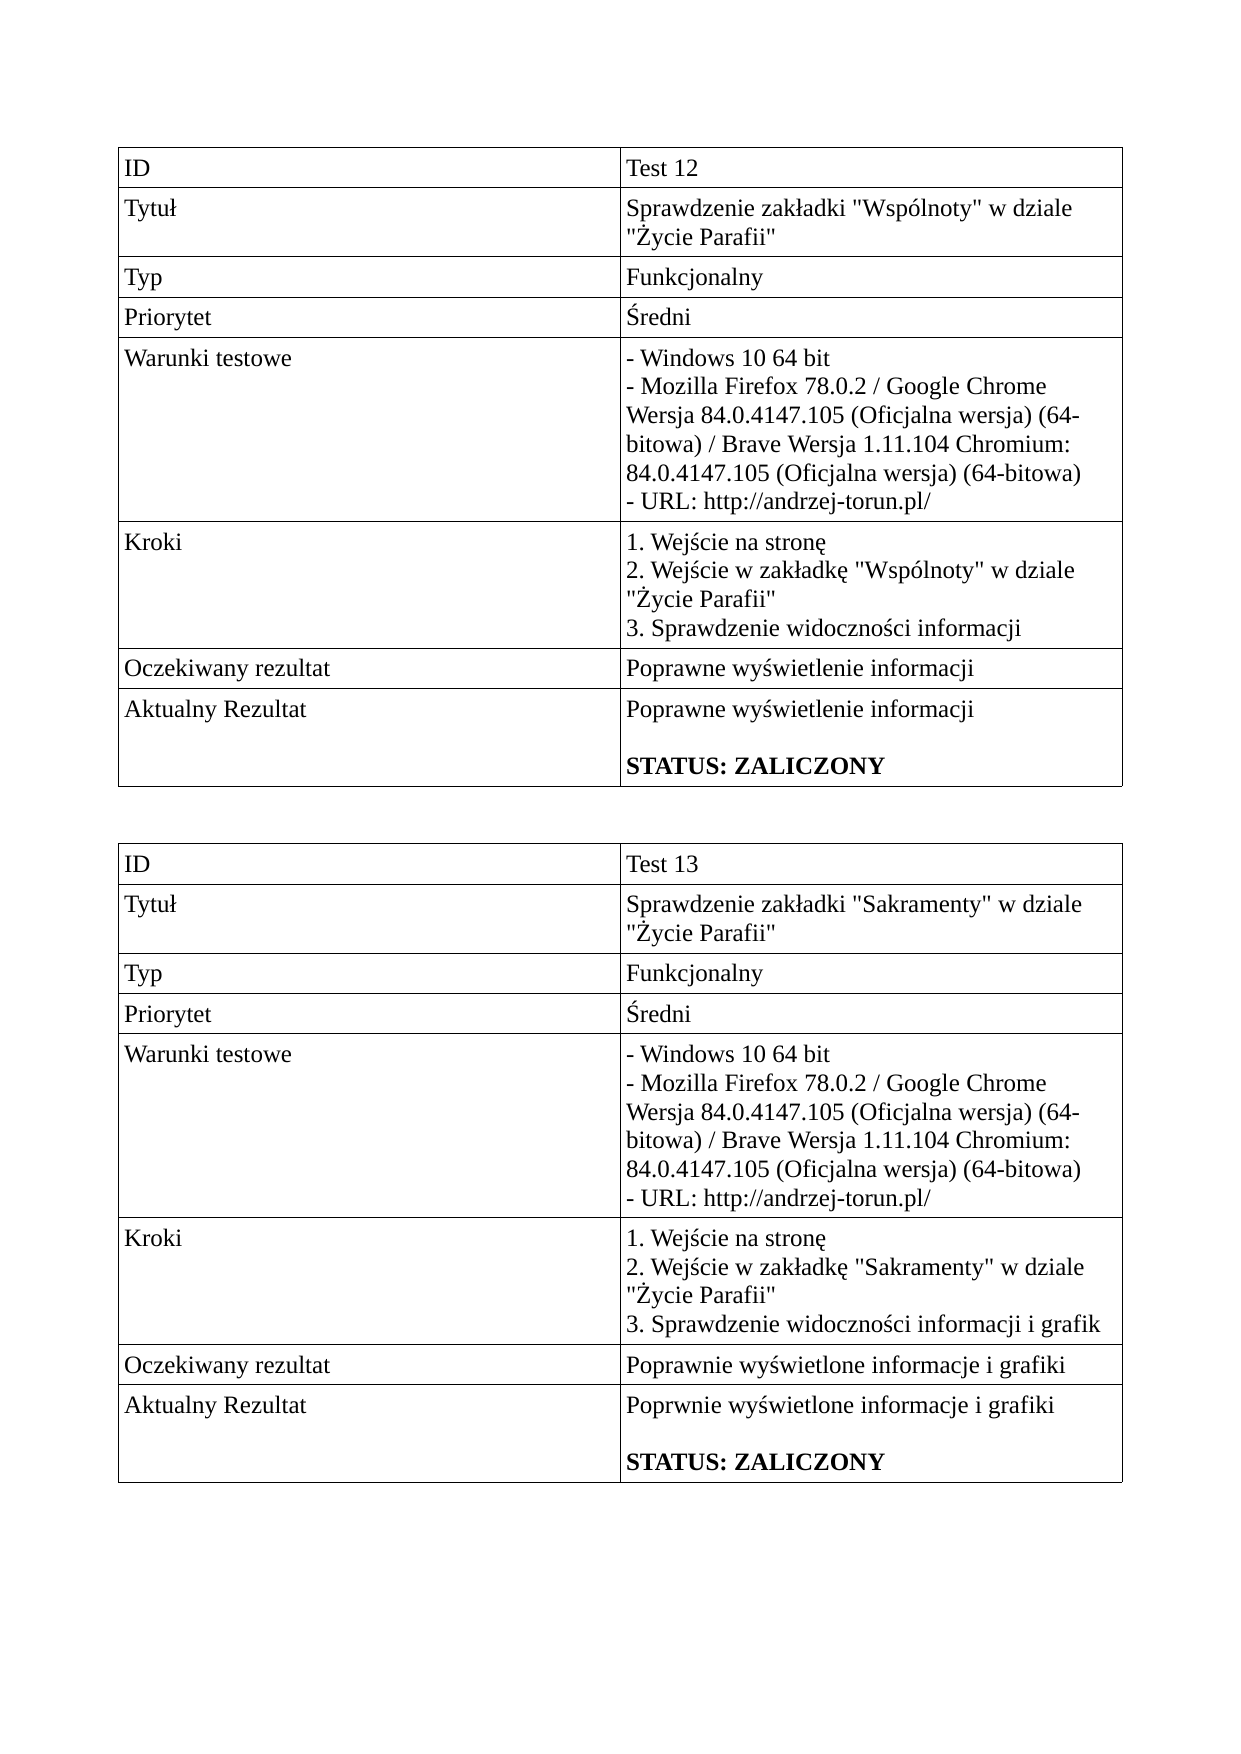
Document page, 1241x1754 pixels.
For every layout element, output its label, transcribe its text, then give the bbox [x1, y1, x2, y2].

table_cell Aktualny Rezultat [119, 689, 620, 786]
table_header Test 12 [621, 148, 1122, 187]
table_cell Funkcjonalny [621, 954, 1122, 993]
table_cell Poprawnie wyświetlone informacje i grafiki [621, 1345, 1122, 1384]
table_cell Priorytet [119, 298, 620, 337]
table_cell Funkcjonalny [621, 257, 1122, 297]
table_cell Sprawdzenie zakładki "Wspólnoty" w dziale "Życie Parafii" [621, 188, 1122, 256]
table_cell Typ [119, 257, 620, 297]
table_cell Warunki testowe [119, 1034, 620, 1217]
table_cell Tytuł [119, 188, 620, 256]
table_cell Poprawne wyświetlenie informacji STATUS: ZALICZONY [621, 689, 1122, 786]
table_cell Kroki [119, 522, 620, 647]
table_cell Priorytet [119, 994, 620, 1033]
table_cell - Windows 10 64 bit - Mozilla Firefox 78.0.2 / Google Chrome Wersja 84.0.4147.105 (Oficjalna wersja) (64-bitowa) / Brave Wersja 1.11.104 Chromium: 84.0.4147.105 (Oficjalna wersja) (64-bitowa) - URL: http://andrzej-torun.pl/ [621, 338, 1122, 521]
table_cell Aktualny Rezultat [119, 1385, 620, 1482]
table_cell Warunki testowe [119, 338, 620, 521]
table_cell Kroki [119, 1218, 620, 1344]
table_cell Tytuł [119, 885, 620, 953]
table_cell Średni [621, 298, 1122, 337]
table_cell - Windows 10 64 bit - Mozilla Firefox 78.0.2 / Google Chrome Wersja 84.0.4147.105 (Oficjalna wersja) (64-bitowa) / Brave Wersja 1.11.104 Chromium: 84.0.4147.105 (Oficjalna wersja) (64-bitowa) - URL: http://andrzej-torun.pl/ [621, 1034, 1122, 1217]
table_cell Oczekiwany rezultat [119, 1345, 620, 1384]
table_cell 1. Wejście na stronę 2. Wejście w zakładkę "Wspólnoty" w dziale "Życie Parafii" 3. Sprawdzenie widoczności informacji [621, 522, 1122, 647]
table_cell Średni [621, 994, 1122, 1033]
table_cell 1. Wejście na stronę 2. Wejście w zakładkę "Sakramenty" w dziale "Życie Parafii" 3. Sprawdzenie widoczności informacji i grafik [621, 1218, 1122, 1344]
table_header Test 13 [621, 844, 1122, 883]
table_cell Poprawne wyświetlenie informacji [621, 649, 1122, 688]
table_cell Oczekiwany rezultat [119, 649, 620, 688]
table_cell Poprwnie wyświetlone informacje i grafiki STATUS: ZALICZONY [621, 1385, 1122, 1482]
table_cell Typ [119, 954, 620, 993]
table_header ID [119, 148, 620, 187]
table_cell Sprawdzenie zakładki "Sakramenty" w dziale "Życie Parafii" [621, 885, 1122, 953]
table_header ID [119, 844, 620, 883]
